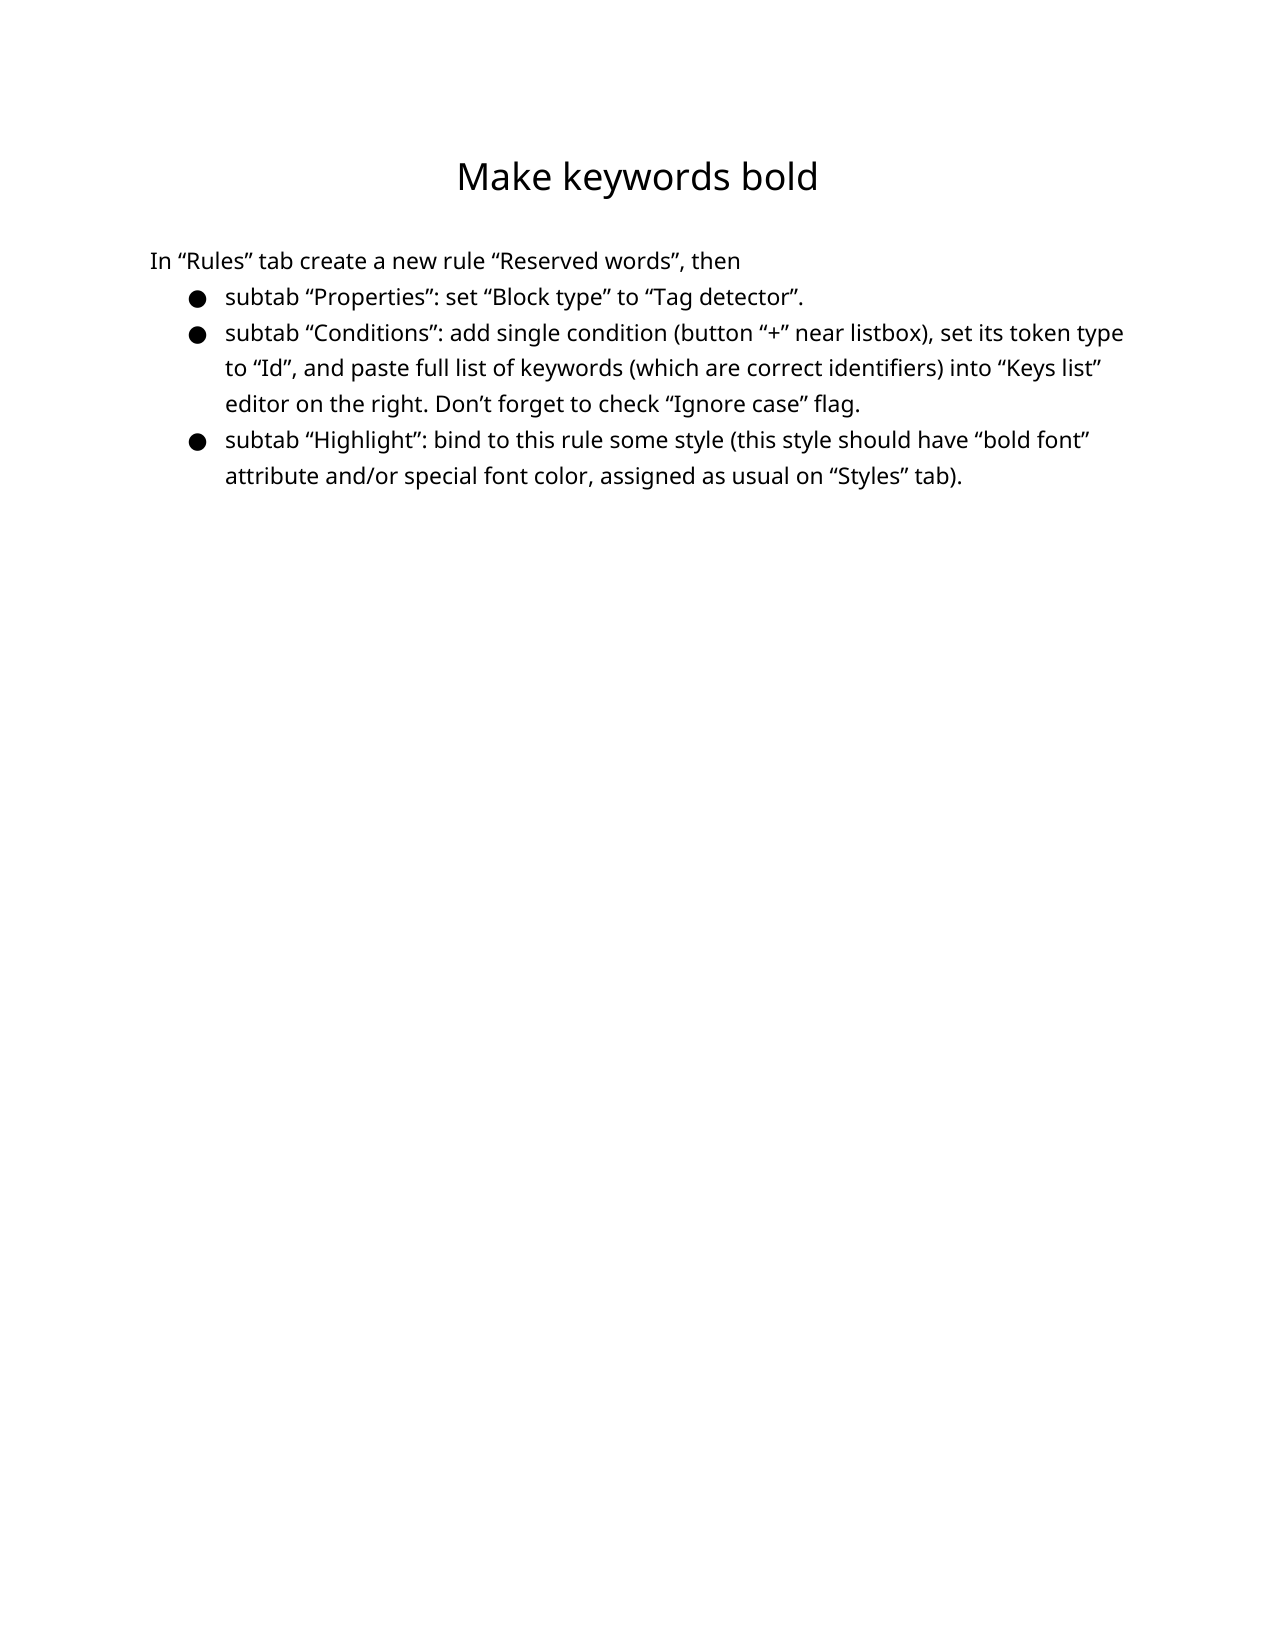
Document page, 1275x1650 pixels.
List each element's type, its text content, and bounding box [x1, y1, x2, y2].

text In “Rules” tab create a new rule “Reserved words”, then [150, 244, 1125, 276]
list subtab “Properties”: set “Block type” to “Tag detector”. [187, 281, 1125, 312]
subtitle Make keywords bold [150, 150, 1125, 201]
list subtab “Conditions”: add single condition (button “+” near listbox), set its token type to “Id”, and paste full list of keywords (which are correct identifiers) into “Keys list” editor on the right. Don’t forget to check “Ignore case” flag. [187, 316, 1125, 419]
list subtab “Highlight”: bind to this rule some style (this style should have “bold font” attribute and/or special font color, assigned as usual on “Styles” tab). [187, 424, 1125, 491]
